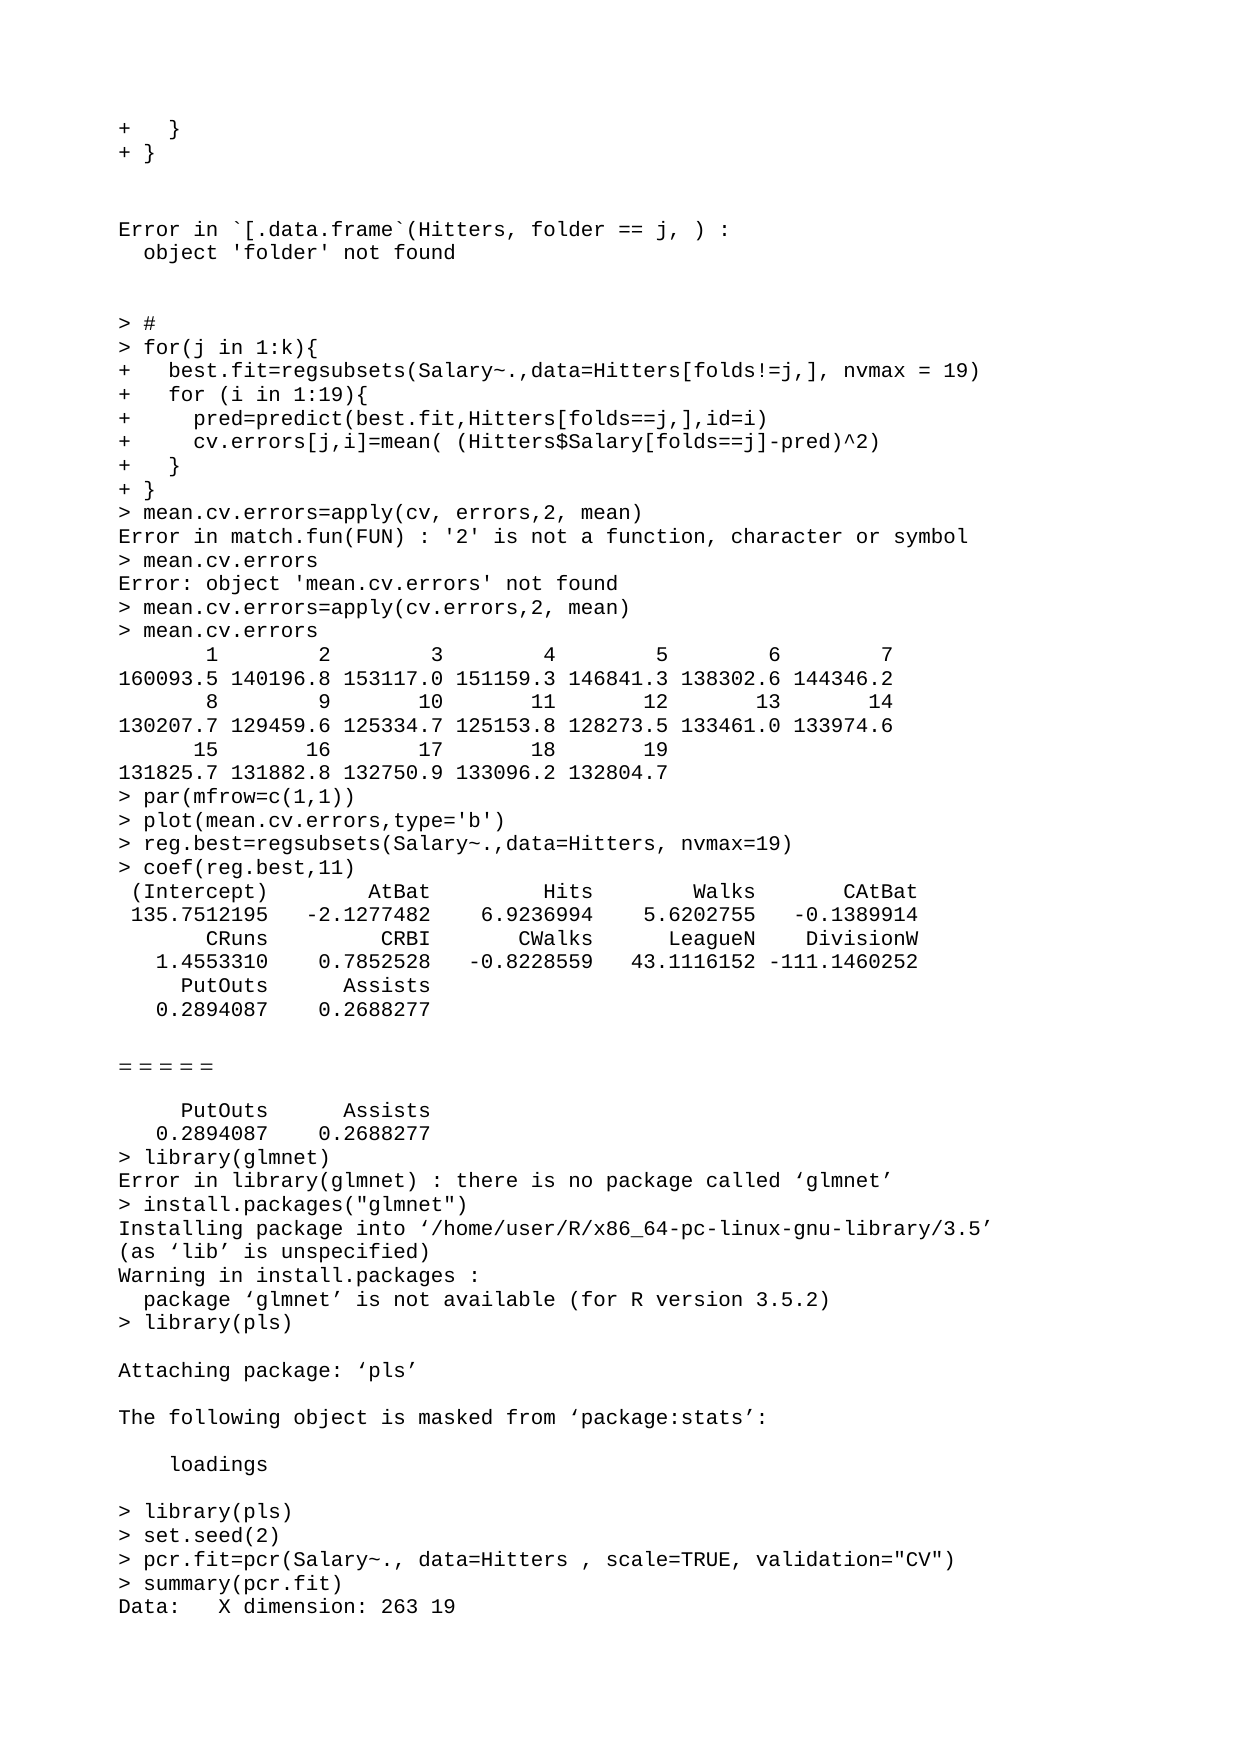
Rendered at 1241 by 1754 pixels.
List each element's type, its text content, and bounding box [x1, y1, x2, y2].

text 131825.7 131882.8 132750.9 133096.2 132804.7 [118, 762, 1122, 786]
text + cv.errors[j,i]=mean( (Hitters$Salary[folds==j]-pred)^2) [118, 431, 1122, 455]
text + } [118, 118, 1122, 142]
text object 'folder' not found [118, 242, 1122, 266]
text loadings [118, 1454, 1122, 1478]
text 0.2894087 0.2688277 [118, 999, 1122, 1022]
text > library(pls) [118, 1312, 1122, 1336]
text > library(pls) [118, 1502, 1122, 1525]
text > for(j in 1:k){ [118, 337, 1122, 360]
text + best.fit=regsubsets(Salary~.,data=Hitters[folds!=j,], nvmax = 19) [118, 360, 1122, 384]
text > library(glmnet) [118, 1147, 1122, 1171]
text Error in match.fun(FUN) : '2' is not a function, character or symbol [118, 526, 1122, 549]
text 135.7512195 -2.1277482 6.9236994 5.6202755 -0.1389914 [118, 904, 1122, 928]
text 15 16 17 18 19 [118, 739, 1122, 762]
text > mean.cv.errors [118, 621, 1122, 644]
text > # [118, 313, 1122, 337]
text Error in library(glmnet) : there is no package called ‘glmnet’ [118, 1171, 1122, 1194]
text 1 2 3 4 5 6 7 [118, 644, 1122, 668]
text 130207.7 129459.6 125334.7 125153.8 128273.5 133461.0 133974.6 [118, 715, 1122, 739]
text Installing package into ‘/home/user/R/x86_64-pc-linux-gnu-library/3.5’ [118, 1218, 1122, 1241]
text = = = = = [118, 1052, 1122, 1081]
text > set.seed(2) [118, 1525, 1122, 1549]
text package ‘glmnet’ is not available (for R version 3.5.2) [118, 1289, 1122, 1312]
text PutOuts Assists [118, 1099, 1122, 1123]
text (as ‘lib’ is unspecified) [118, 1241, 1122, 1265]
text Error in `[.data.frame`(Hitters, folder == j, ) : [118, 218, 1122, 242]
text > reg.best=regsubsets(Salary~.,data=Hitters, nvmax=19) [118, 833, 1122, 857]
text > plot(mean.cv.errors,type='b') [118, 810, 1122, 833]
text > summary(pcr.fit) [118, 1572, 1122, 1596]
text PutOuts Assists [118, 975, 1122, 999]
text + } [118, 455, 1122, 479]
text + for (i in 1:19){ [118, 384, 1122, 408]
text Data: X dimension: 263 19 [118, 1596, 1122, 1620]
text > mean.cv.errors [118, 549, 1122, 573]
text 160093.5 140196.8 153117.0 151159.3 146841.3 138302.6 144346.2 [118, 668, 1122, 691]
text + } [118, 142, 1122, 165]
text Attaching package: ‘pls’ [118, 1360, 1122, 1383]
text 1.4553310 0.7852528 -0.8228559 43.1116152 -111.1460252 [118, 952, 1122, 975]
text > pcr.fit=pcr(Salary~., data=Hitters , scale=TRUE, validation="CV") [118, 1549, 1122, 1572]
text + } [118, 479, 1122, 502]
text CRuns CRBI CWalks LeagueN DivisionW [118, 928, 1122, 952]
text Warning in install.packages : [118, 1265, 1122, 1289]
text Error: object 'mean.cv.errors' not found [118, 573, 1122, 597]
text > coef(reg.best,11) [118, 857, 1122, 881]
text 0.2894087 0.2688277 [118, 1123, 1122, 1147]
text > mean.cv.errors=apply(cv, errors,2, mean) [118, 502, 1122, 526]
text The following object is masked from ‘package:stats’: [118, 1407, 1122, 1431]
text > par(mfrow=c(1,1)) [118, 786, 1122, 810]
text (Intercept) AtBat Hits Walks CAtBat [118, 881, 1122, 904]
text > mean.cv.errors=apply(cv.errors,2, mean) [118, 597, 1122, 621]
text 8 9 10 11 12 13 14 [118, 691, 1122, 715]
text > install.packages("glmnet") [118, 1194, 1122, 1218]
text + pred=predict(best.fit,Hitters[folds==j,],id=i) [118, 408, 1122, 431]
